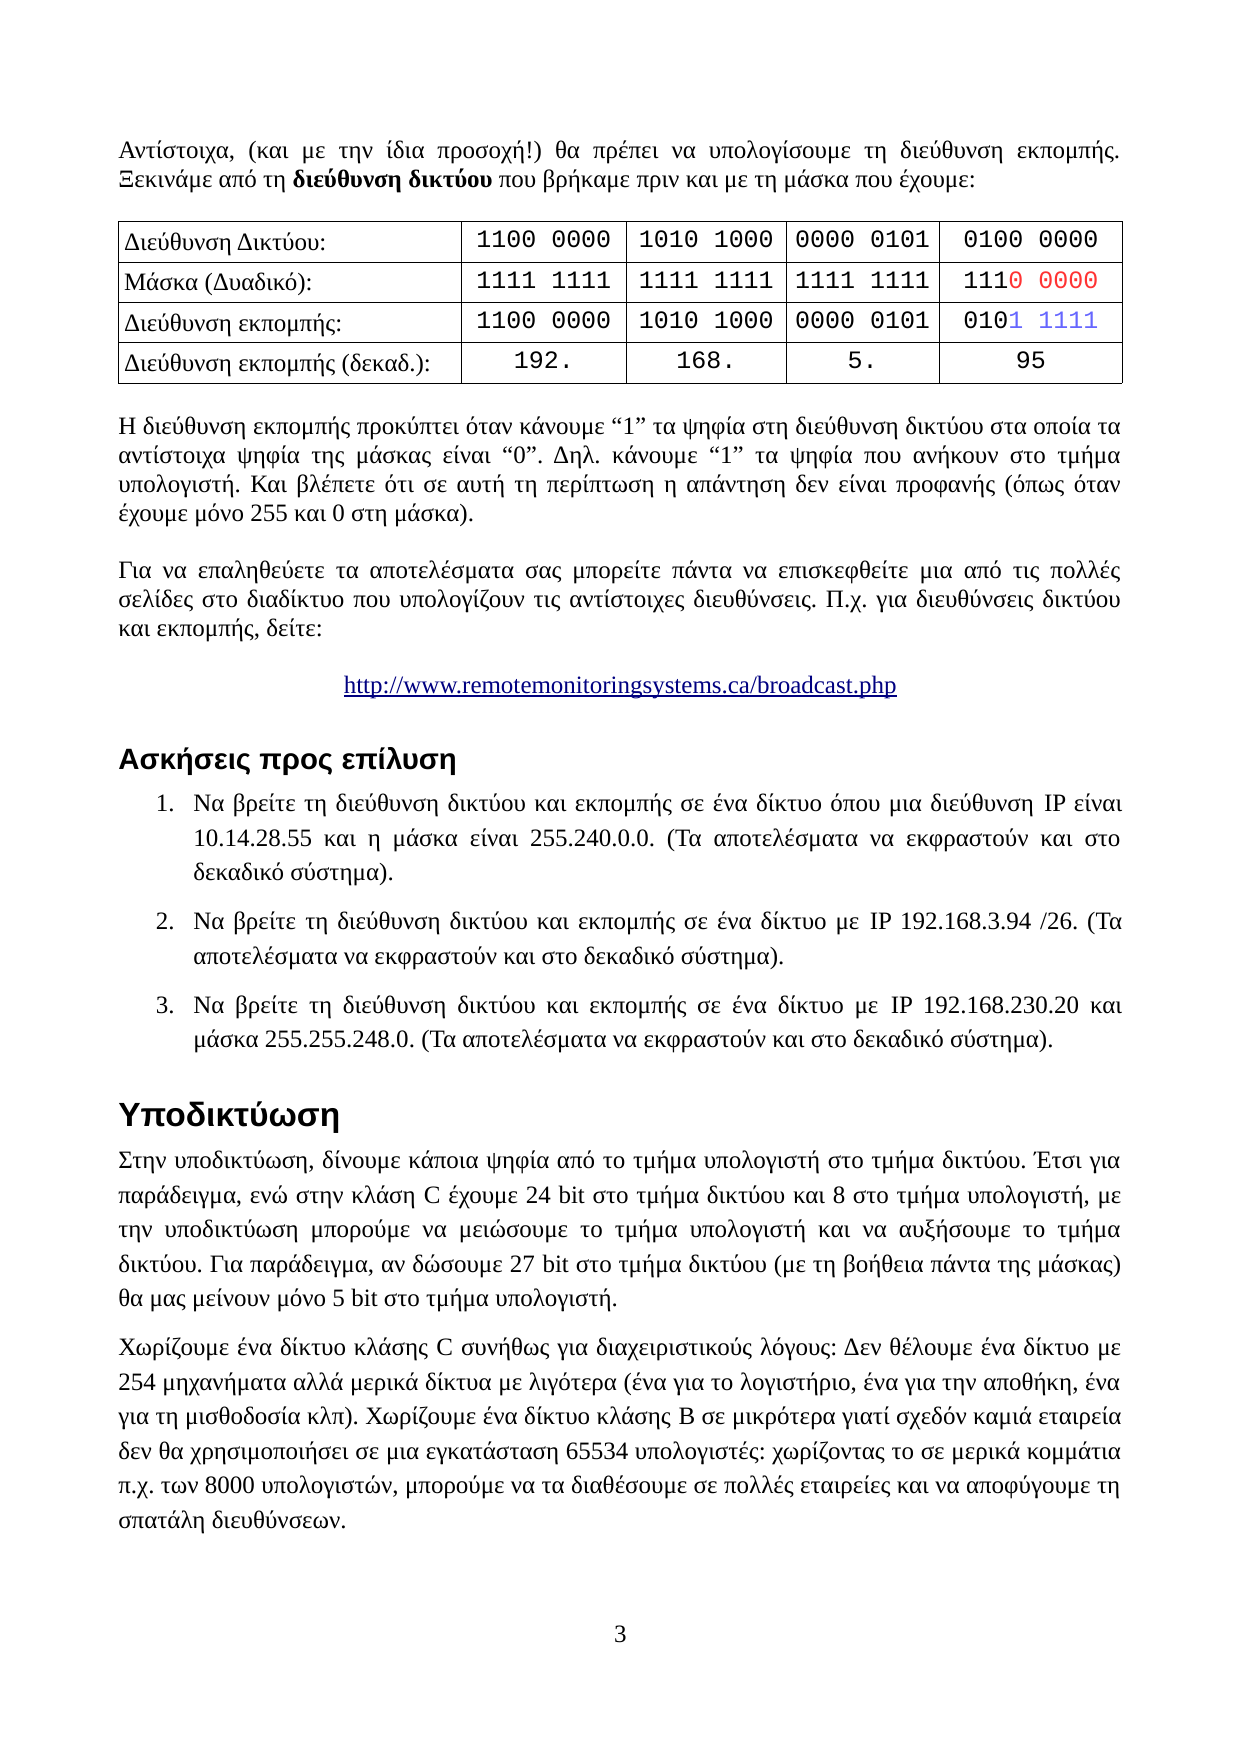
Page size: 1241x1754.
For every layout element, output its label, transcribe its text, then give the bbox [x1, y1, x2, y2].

table_cell 0000 0101 [787, 303, 939, 342]
list Να βρείτε τη διεύθυνση δικτύου και εκπομπής σε ένα δίκτυο με IP 192.168.230.20 και μάσκα 255.255.248.0. (Τα αποτελέσματα να εκφραστούν και στο δεκαδικό σύστημα). [156, 990, 1122, 1053]
text http://www.remotemonitoringsystems.ca/broadcast.php [118, 670, 1122, 699]
table_header 1010 1000 [627, 222, 786, 262]
text Αντίστοιχα, (και με την ίδια προσοχή!) θα πρέπει να υπολογίσουμε τη διεύθυνση εκπομπής. Ξεκινάμε από τη διεύθυνση δικτύου που βρήκαμε πριν και με τη μάσκα που έχουμε: [118, 135, 1122, 192]
table_cell 1111 1111 [787, 263, 939, 302]
table_cell 168. [627, 343, 786, 382]
table_header Διεύθυνση Δικτύου: [119, 222, 461, 262]
subtitle Υποδικτύωση [118, 1094, 1122, 1133]
table_cell 95 [940, 343, 1122, 382]
table_header 0100 0000 [940, 222, 1122, 262]
table_cell 1100 0000 [462, 303, 626, 342]
text Για να επαληθεύετε τα αποτελέσματα σας μπορείτε πάντα να επισκεφθείτε μια από τις πολλές σελίδες στο διαδίκτυο που υπολογίζουν τις αντίστοιχες διευθύνσεις. Π.χ. για διευθύνσεις δικτύου και εκπομπής, δείτε: [118, 555, 1122, 641]
table_cell 1110 0000 [940, 263, 1122, 302]
table_header 0000 0101 [787, 222, 939, 262]
list Να βρείτε τη διεύθυνση δικτύου και εκπομπής σε ένα δίκτυο με IP 192.168.3.94 /26. (Τα αποτελέσματα να εκφραστούν και στο δεκαδικό σύστημα). [156, 906, 1122, 970]
text Χωρίζουμε ένα δίκτυο κλάσης C συνήθως για διαχειριστικούς λόγους: Δεν θέλουμε ένα δίκτυο με 254 μηχανήματα αλλά μερικά δίκτυα με λιγότερα (ένα για το λογιστήριο, ένα για την αποθήκη, ένα για τη μισθοδοσία κλπ). Χωρίζουμε ένα δίκτυο κλάσης B σε μικρότερα γιατί σχεδόν καμιά εταιρεία δεν θα χρησιμοποιήσει σε μια εγκατάσταση 65534 υπολογιστές: χωρίζοντας το σε μερικά κομμάτια π.χ. των 8000 υπολογιστών, μπορούμε να τα διαθέσουμε σε πολλές εταιρείες και να αποφύγουμε τη σπατάλη διευθύνσεων. [118, 1332, 1122, 1534]
table_cell 1111 1111 [462, 263, 626, 302]
subtitle Ασκήσεις προς επίλυση [118, 742, 1122, 776]
table_cell 192. [462, 343, 626, 382]
table_header 1100 0000 [462, 222, 626, 262]
table_cell Διεύθυνση εκπομπής (δεκαδ.): [119, 343, 461, 382]
text Η διεύθυνση εκπομπής προκύπτει όταν κάνουμε “1” τα ψηφία στη διεύθυνση δικτύου στα οποία τα αντίστοιχα ψηφία της μάσκας είναι “0”. Δηλ. κάνουμε “1” τα ψηφία που ανήκουν στο τμήμα υπολογιστή. Και βλέπετε ότι σε αυτή τη περίπτωση η απάντηση δεν είναι προφανής (όπως όταν έχουμε μόνο 255 και 0 στη μάσκα). [118, 411, 1122, 526]
table_cell Μάσκα (Δυαδικό): [119, 263, 461, 302]
table_cell 1111 1111 [627, 263, 786, 302]
text Στην υποδικτύωση, δίνουμε κάποια ψηφία από το τμήμα υπολογιστή στο τμήμα δικτύου. Έτσι για παράδειγμα, ενώ στην κλάση C έχουμε 24 bit στο τμήμα δικτύου και 8 στο τμήμα υπολογιστή, με την υποδικτύωση μπορούμε να μειώσουμε το τμήμα υπολογιστή και να αυξήσουμε το τμήμα δικτύου. Για παράδειγμα, αν δώσουμε 27 bit στο τμήμα δικτύου (με τη βοήθεια πάντα της μάσκας) θα μας μείνουν μόνο 5 bit στο τμήμα υπολογιστή. [118, 1146, 1122, 1312]
table_cell 5. [787, 343, 939, 382]
table_cell 1010 1000 [627, 303, 786, 342]
table_cell Διεύθυνση εκπομπής: [119, 303, 461, 342]
list Να βρείτε τη διεύθυνση δικτύου και εκπομπής σε ένα δίκτυο όπου μια διεύθυνση IP είναι 10.14.28.55 και η μάσκα είναι 255.240.0.0. (Τα αποτελέσματα να εκφραστούν και στο δεκαδικό σύστημα). [156, 788, 1122, 886]
table_cell 0101 1111 [940, 303, 1122, 342]
